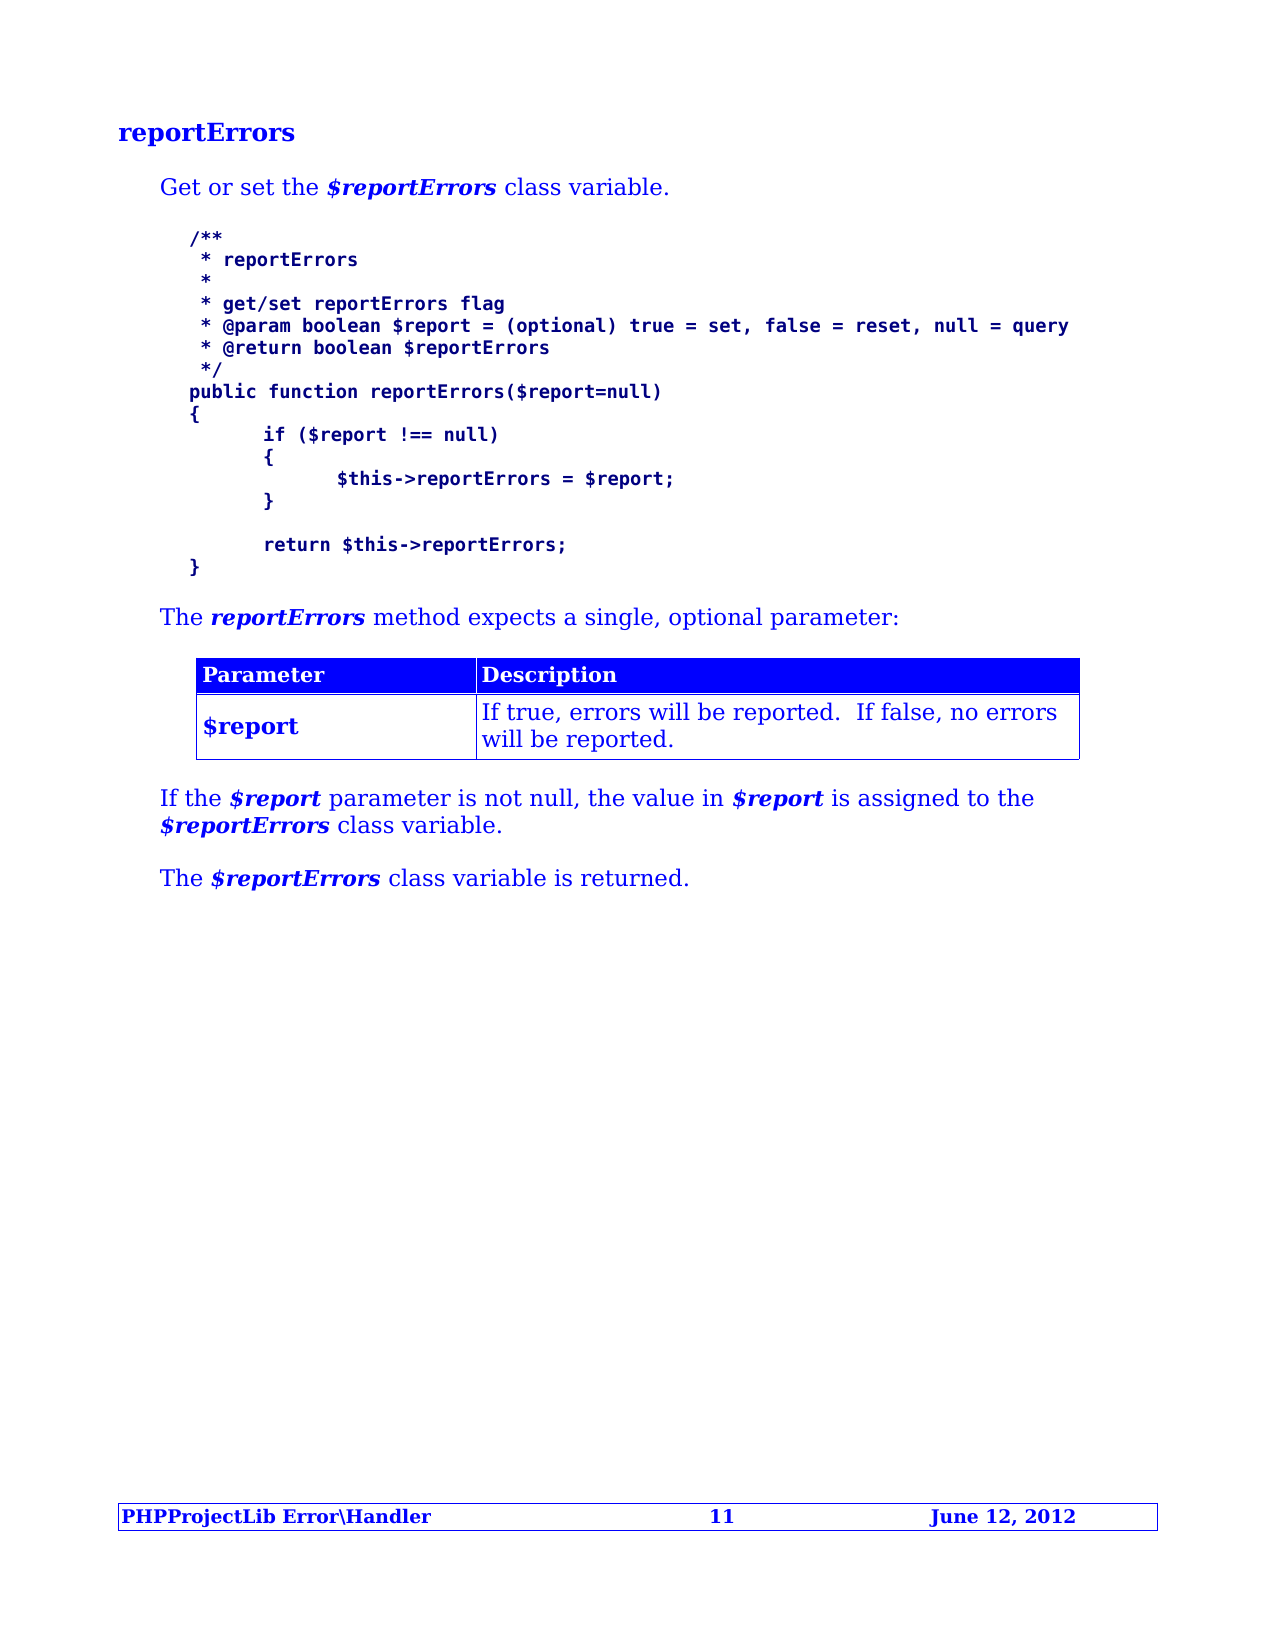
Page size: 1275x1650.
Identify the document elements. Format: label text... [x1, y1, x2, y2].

list * @return boolean $reportErrors [189, 337, 1157, 359]
list { [189, 402, 1157, 424]
table_header Parameter [197, 659, 476, 693]
table_cell If true, errors will be reported. If false, no errors will be reported. [477, 695, 1079, 758]
list { [189, 446, 1157, 468]
list $this->reportErrors = $report; [189, 468, 1157, 490]
text Get or set the $reportErrors class variable. [159, 174, 1157, 201]
list return $this->reportErrors; [189, 534, 1157, 556]
list /** [189, 227, 1157, 249]
text The $reportErrors class variable is returned. [159, 865, 1157, 892]
list * reportErrors [189, 249, 1157, 271]
text If the $report parameter is not null, the value in $report is assigned to the $reportErrors class variable. [159, 785, 1157, 838]
list * @param boolean $report = (optional) true = set, false = reset, null = query [189, 315, 1157, 337]
list */ [189, 359, 1157, 381]
list if ($report !== null) [189, 424, 1157, 446]
text The reportErrors method expects a single, optional parameter: [159, 604, 1157, 631]
list } [189, 490, 1157, 512]
table_header Description [477, 659, 1079, 693]
title reportErrors [118, 118, 1157, 147]
list * get/set reportErrors flag [189, 293, 1157, 315]
table_cell $report [197, 695, 476, 758]
list } [189, 556, 1157, 577]
list * [189, 271, 1157, 293]
list public function reportErrors($report=null) [189, 381, 1157, 402]
